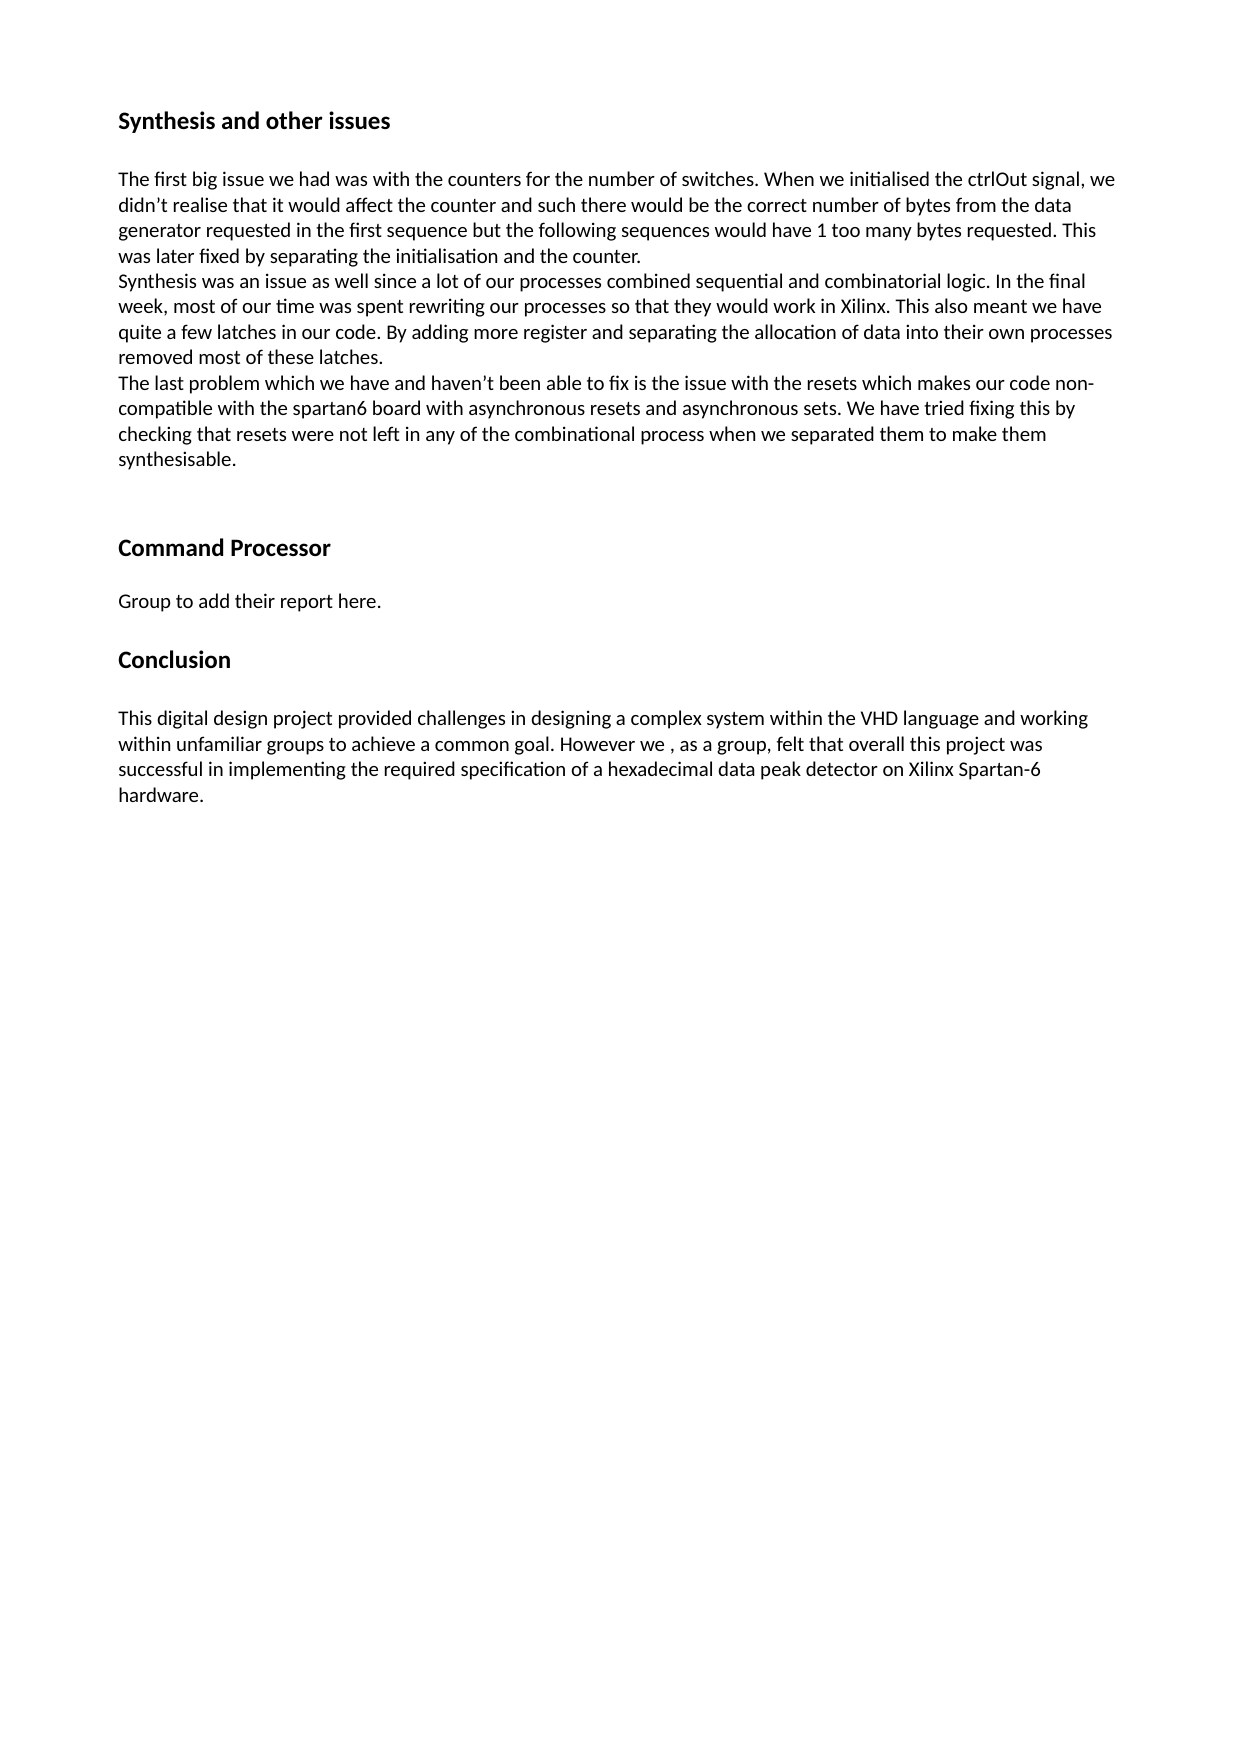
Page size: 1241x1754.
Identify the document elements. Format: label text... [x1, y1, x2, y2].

text Command Processor [118, 533, 1122, 563]
text Synthesis was an issue as well since a lot of our processes combined sequential and combinatorial logic. In the final week, most of our time was spent rewriting our processes so that they would work in Xilinx. This also meant we have quite a few latches in our code. By adding more register and separating the allocation of data into their own processes removed most of these latches. [118, 268, 1122, 370]
text This digital design project provided challenges in designing a complex system within the VHD language and working within unfamiliar groups to achieve a common goal. However we , as a group, felt that overall this project was successful in implementing the required specification of a hexadecimal data peak detector on Xilinx Spartan-6 hardware. [118, 706, 1122, 807]
text Synthesis and other issues [118, 106, 1122, 136]
text The first big issue we had was with the counters for the number of switches. When we initialised the ctrlOut signal, we didn’t realise that it would affect the counter and such there would be the correct number of bytes from the data generator requested in the first sequence but the following sequences would have 1 too many bytes requested. This was later fixed by separating the initialisation and the counter. [118, 167, 1122, 268]
text Group to add their report here. [118, 588, 1122, 614]
text Conclusion [118, 644, 1122, 675]
text The last problem which we have and haven’t been able to fix is the issue with the resets which makes our code non-compatible with the spartan6 board with asynchronous resets and asynchronous sets. We have tried fixing this by checking that resets were not left in any of the combinational process when we separated them to make them synthesisable. [118, 370, 1122, 472]
